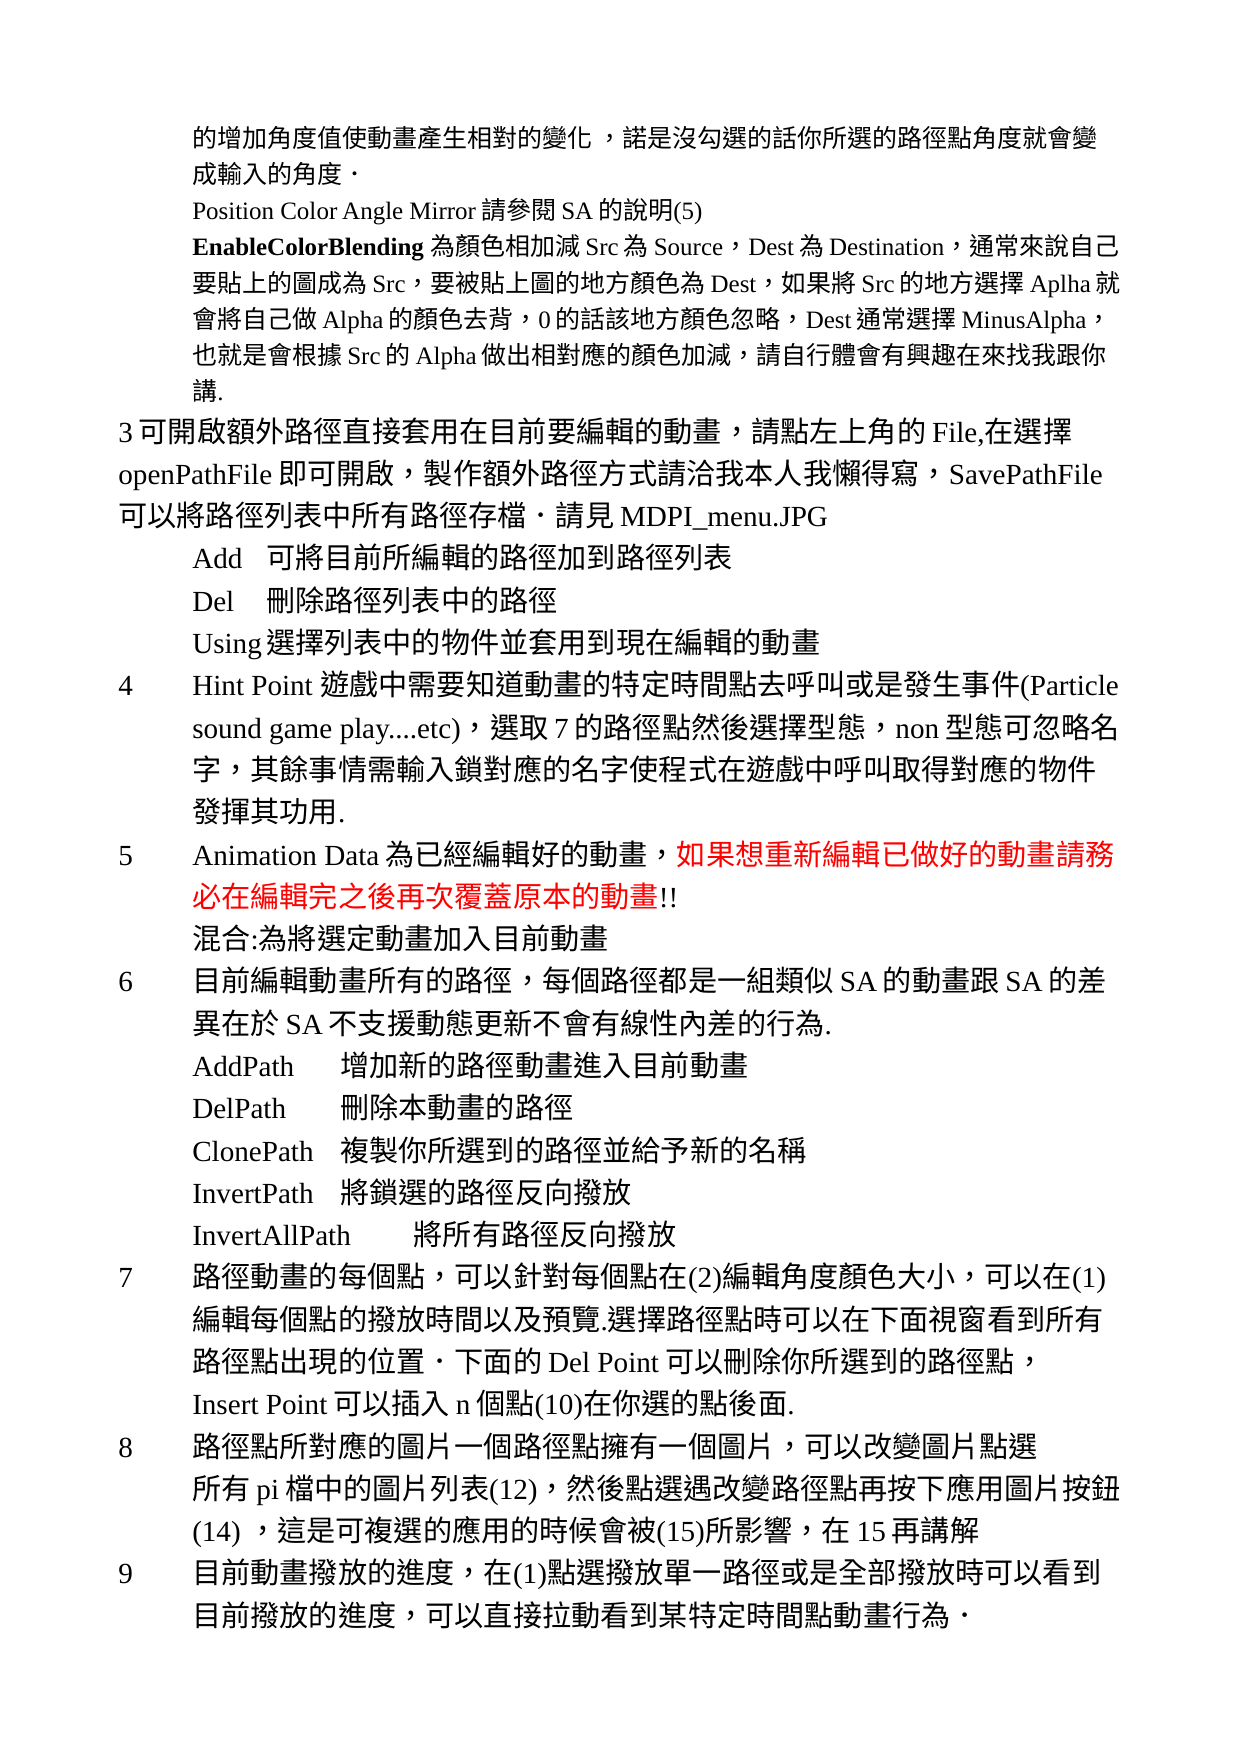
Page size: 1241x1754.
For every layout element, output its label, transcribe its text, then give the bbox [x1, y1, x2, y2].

text 4 Hint Point 遊戲中需要知道動畫的特定時間點去呼叫或是發生事件(Particle sound game play....etc)，選取7的路徑點然後選擇型態，non型態可忽略名 字，其餘事情需輸入鎖對應的名字使程式在遊戲中呼叫取得對應的物件 發揮其功用. [118, 662, 1122, 831]
text ClonePath 複製你所選到的路徑並給予新的名稱 [118, 1127, 1122, 1169]
text Using 選擇列表中的物件並套用到現在編輯的動畫 [118, 619, 1122, 662]
text Add 可將目前所編輯的路徑加到路徑列表 [118, 535, 1122, 577]
text Position Color Angle Mirror請參閱SA的說明(5) [118, 191, 1122, 227]
text 混合:為將選定動畫加入目前動畫 [118, 916, 1122, 958]
text InvertAllPath 將所有路徑反向撥放 [118, 1212, 1122, 1254]
text 5 Animation Data為已經編輯好的動畫，如果想重新編輯已做好的動畫請務 必在編輯完之後再次覆蓋原本的動畫!! [118, 831, 1122, 916]
text 的增加角度值使動畫產生相對的變化 ，諾是沒勾選的話你所選的路徑點角度就會變 成輸入的角度． [118, 118, 1122, 191]
text AddPath 增加新的路徑動畫進入目前動畫 [118, 1042, 1122, 1085]
text InvertPath 將鎖選的路徑反向撥放 [118, 1169, 1122, 1212]
text DelPath 刪除本動畫的路徑 [118, 1085, 1122, 1127]
text 所有pi檔中的圖片列表(12)，然後點選遇改變路徑點再按下應用圖片按鈕 (14) ，這是可複選的應用的時候會被(15)所影響，在15再講解 [118, 1465, 1122, 1550]
text Del 刪除路徑列表中的路徑 [118, 577, 1122, 619]
text 8 路徑點所對應的圖片一個路徑點擁有一個圖片，可以改變圖片點選 [118, 1423, 1122, 1465]
text 7 路徑動畫的每個點，可以針對每個點在(2)編輯角度顏色大小，可以在(1) 編輯每個點的撥放時間以及預覽.選擇路徑點時可以在下面視窗看到所有 路徑點出現的位置．下面的Del Point可以刪除你所選到的路徑點， Insert Point可以插入n個點(10)在你選的點後面. [118, 1254, 1122, 1423]
text 6 目前編輯動畫所有的路徑，每個路徑都是一組類似SA的動畫跟SA的差 異在於SA不支援動態更新不會有線性內差的行為. [118, 958, 1122, 1042]
text 3可開啟額外路徑直接套用在目前要編輯的動畫，請點左上角的File,在選擇openPathFile即可開啟，製作額外路徑方式請洽我本人我懶得寫，SavePathFile可以將路徑列表中所有路徑存檔．請見MDPI_menu.JPG [118, 408, 1122, 535]
text 9 目前動畫撥放的進度，在(1)點選撥放單一路徑或是全部撥放時可以看到 目前撥放的進度，可以直接拉動看到某特定時間點動畫行為． [118, 1550, 1122, 1634]
text EnableColorBlending 為顏色相加減Src為Source，Dest為Destination，通常來說自己 要貼上的圖成為Src，要被貼上圖的地方顏色為Dest，如果將Src的地方選擇Aplha就 會將自己做Alpha的顏色去背，0的話該地方顏色忽略，Dest通常選擇MinusAlpha， 也就是會根據Src的Alpha做出相對應的顏色加減，請自行體會有興趣在來找我跟你 講. [118, 227, 1122, 408]
